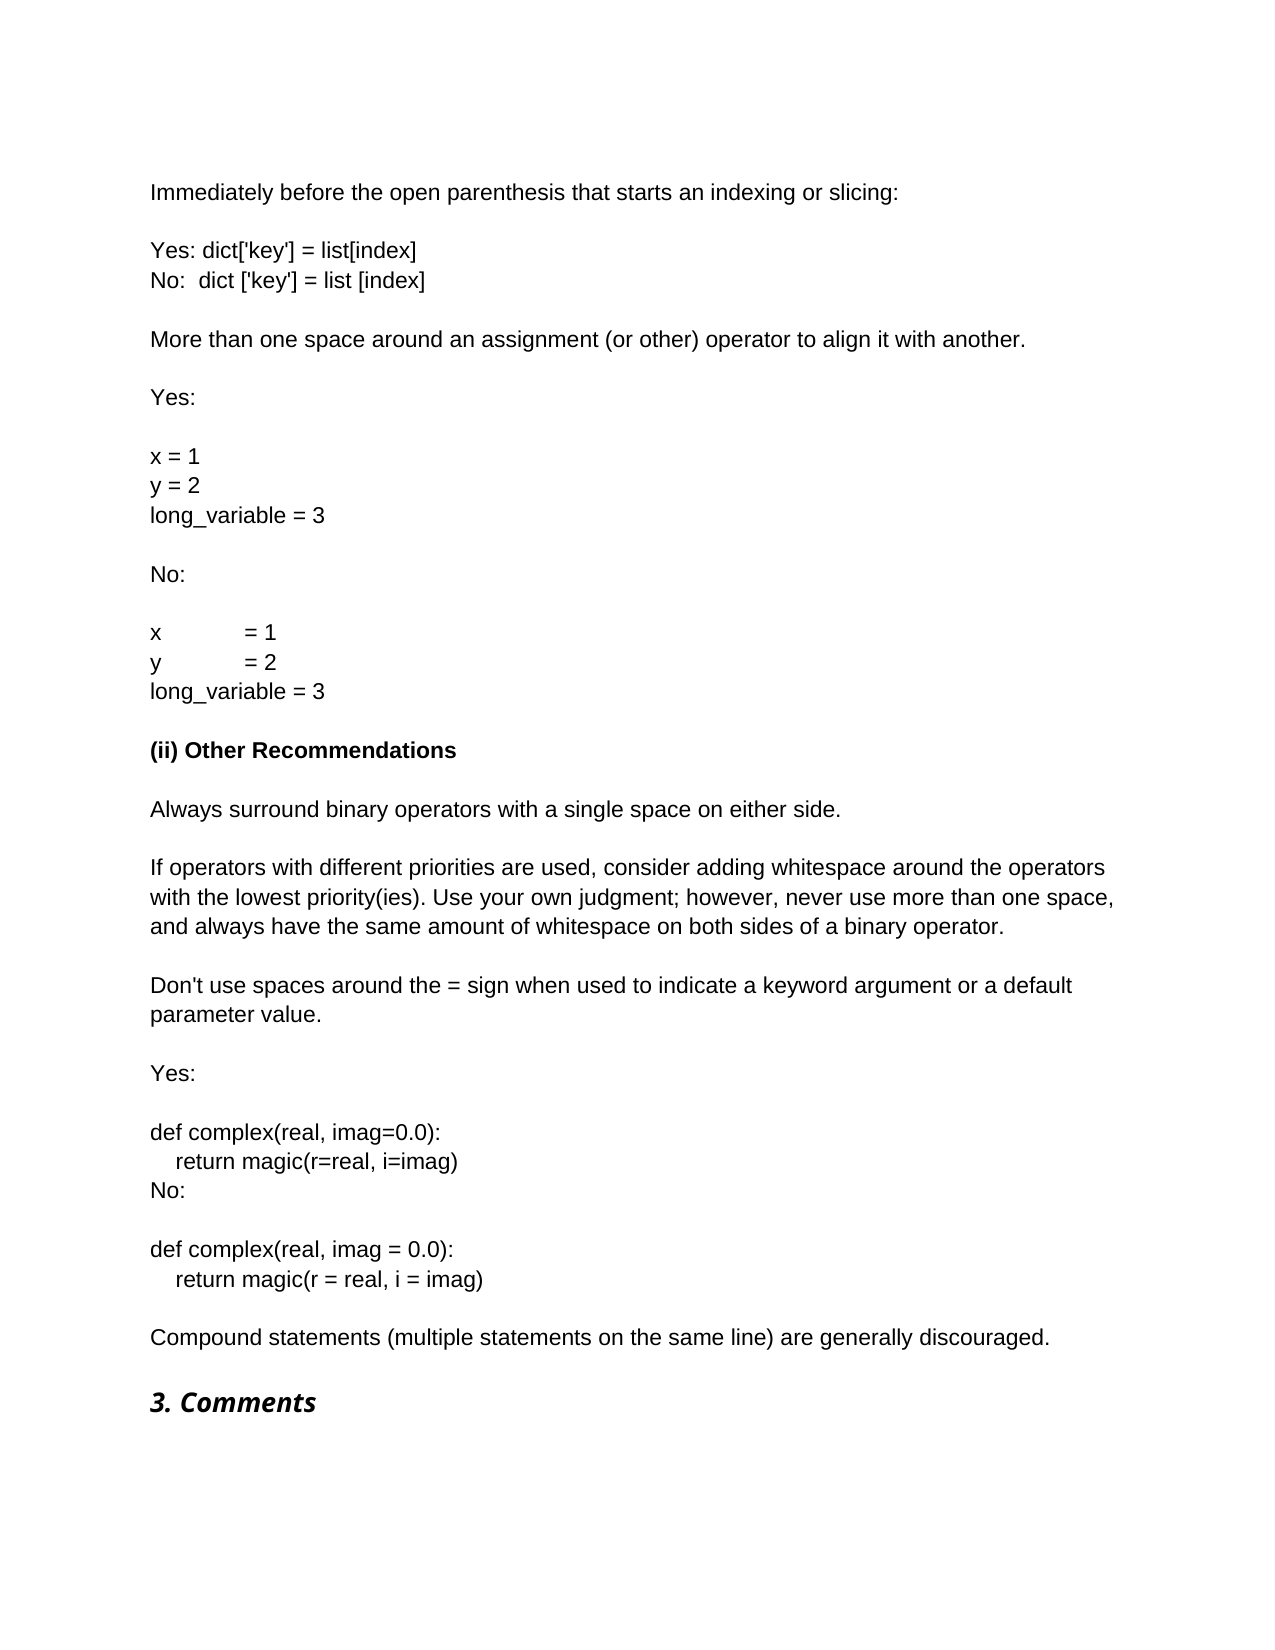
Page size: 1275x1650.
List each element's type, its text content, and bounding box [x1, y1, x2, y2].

text x = 1 [150, 620, 1125, 646]
text long_variable = 3 [150, 502, 1125, 528]
text Yes: dict['key'] = list[index] [150, 238, 1125, 264]
text No: dict ['key'] = list [index] [150, 267, 1125, 293]
text y = 2 [150, 473, 1125, 499]
text No: [150, 1178, 1125, 1204]
text Immediately before the open parenthesis that starts an indexing or slicing: [150, 179, 1125, 205]
text Compound statements (multiple statements on the same line) are generally discouraged. [150, 1325, 1125, 1351]
text Don't use spaces around the = sign when used to indicate a keyword argument or a default parameter value. [150, 972, 1125, 1027]
text Yes: [150, 1061, 1125, 1086]
text def complex(real, imag = 0.0): [150, 1237, 1125, 1262]
text long_variable = 3 [150, 679, 1125, 704]
text y = 2 [150, 649, 1125, 675]
text No: [150, 561, 1125, 587]
text x = 1 [150, 444, 1125, 469]
text Always surround binary operators with a single space on either side. [150, 796, 1125, 822]
text return magic(r=real, i=imag) [150, 1149, 1125, 1174]
text (ii) Other Recommendations [150, 737, 1125, 763]
text def complex(real, imag=0.0): [150, 1119, 1125, 1145]
text If operators with different priorities are used, consider adding whitespace around the operators with the lowest priority(ies). Use your own judgment; however, never use more than one space, and always have the same amount of whitespace on both sides of a binary operator. [150, 855, 1125, 939]
text return magic(r = real, i = imag) [150, 1266, 1125, 1292]
text More than one space around an assignment (or other) operator to align it with another. [150, 326, 1125, 352]
text Yes: [150, 385, 1125, 411]
subtitle 3. Comments [150, 1384, 1125, 1421]
